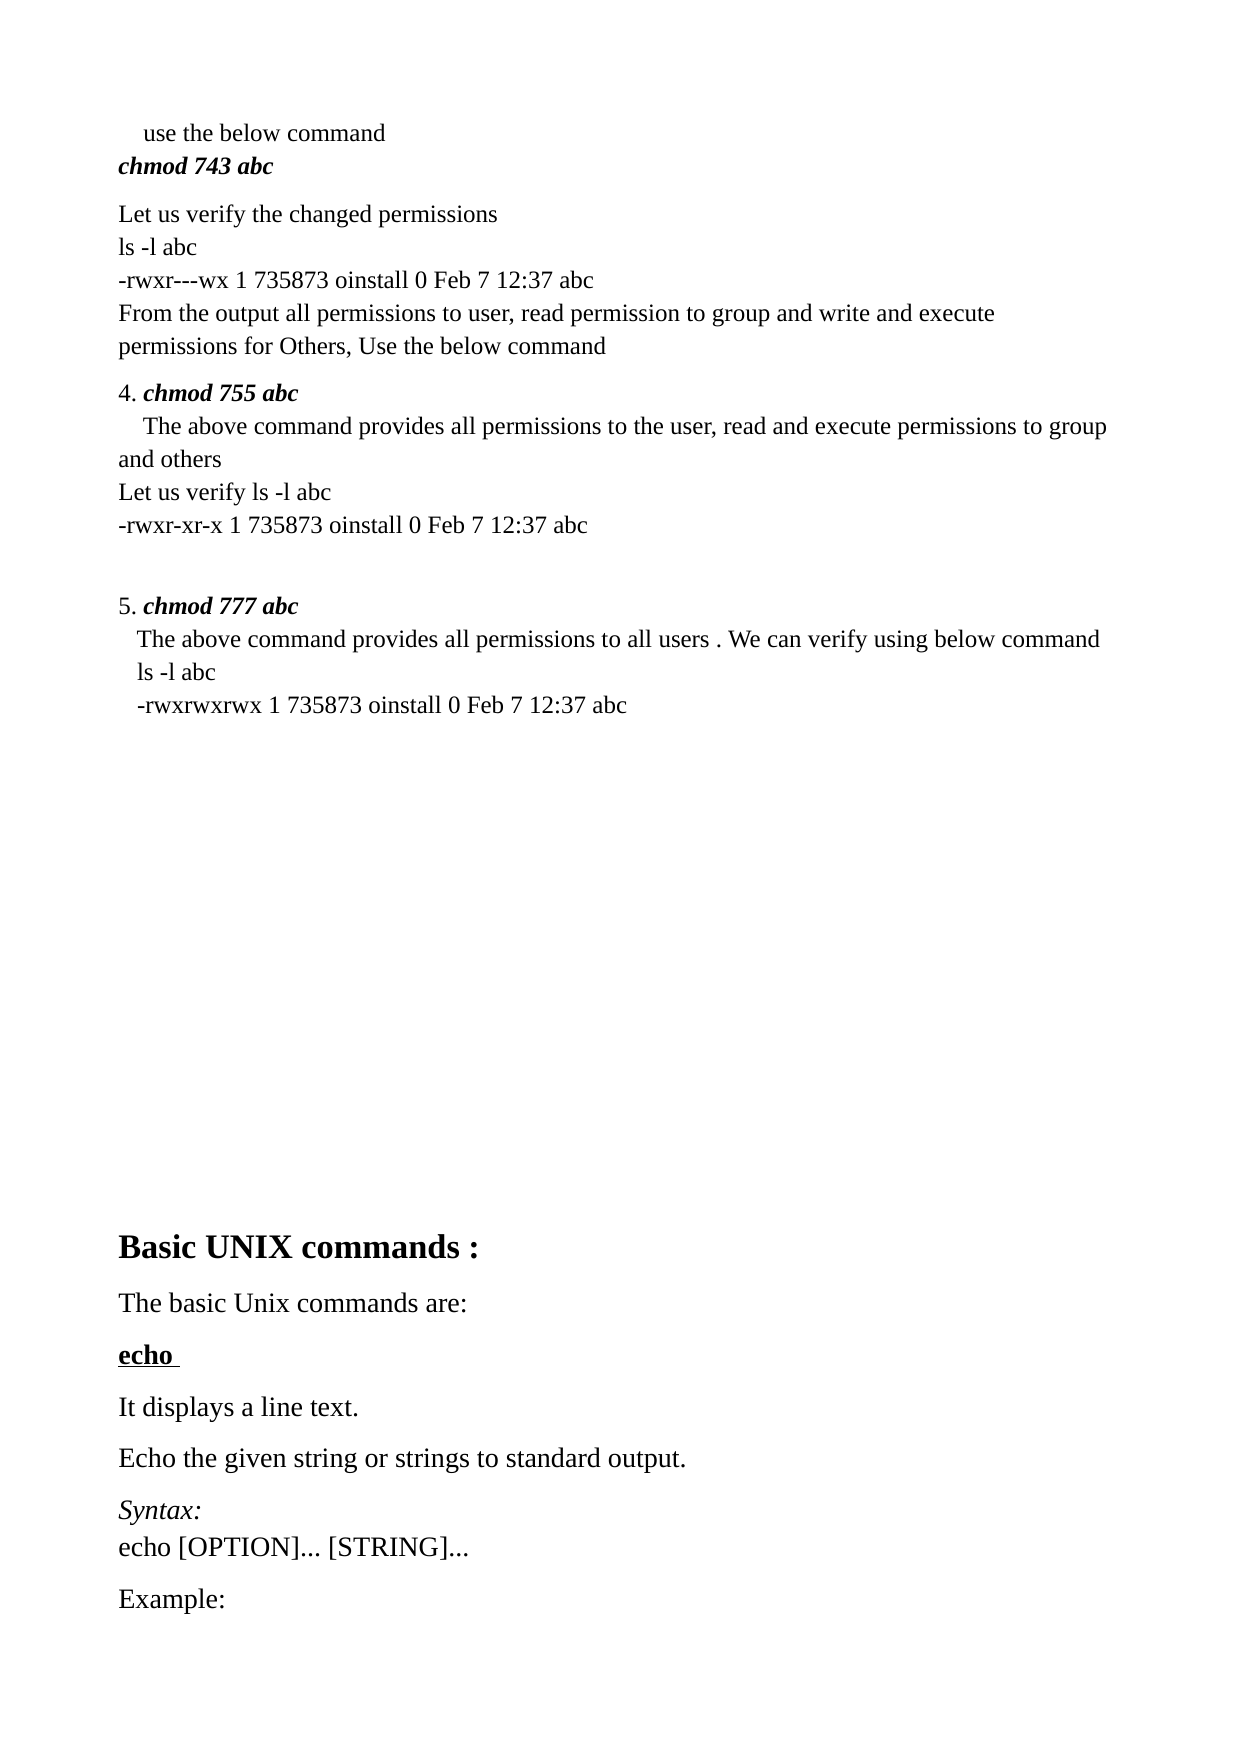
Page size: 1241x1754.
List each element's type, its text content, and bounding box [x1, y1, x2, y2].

text Let us verify the changed permissions ls -l abc -rwxr---wx 1 735873 oinstall 0 Feb 7 12:37 abc From the output all permissions to user, read permission to group and write and execute permissions for Others, Use the below command [118, 199, 1122, 359]
text 5. chmod 777 abc The above command provides all permissions to all users . We can verify using below command ls -l abc -rwxrwxrwx 1 735873 oinstall 0 Feb 7 12:37 abc [118, 558, 1122, 719]
text Echo the given string or strings to standard output. [118, 1441, 1122, 1474]
text use the below command chmod 743 abc [118, 118, 1122, 180]
text Example: [118, 1582, 1122, 1614]
text Basic UNIX commands : [118, 1226, 1122, 1266]
text Syntax: echo [OPTION]... [STRING]... [118, 1493, 1122, 1563]
text The basic Unix commands are: [118, 1286, 1122, 1318]
text echo [118, 1338, 1122, 1370]
text It displays a line text. [118, 1389, 1122, 1422]
text 4. chmod 755 abc The above command provides all permissions to the user, read and execute permissions to group and others Let us verify ls -l abc -rwxr-xr-x 1 735873 oinstall 0 Feb 7 12:37 abc [118, 378, 1122, 539]
